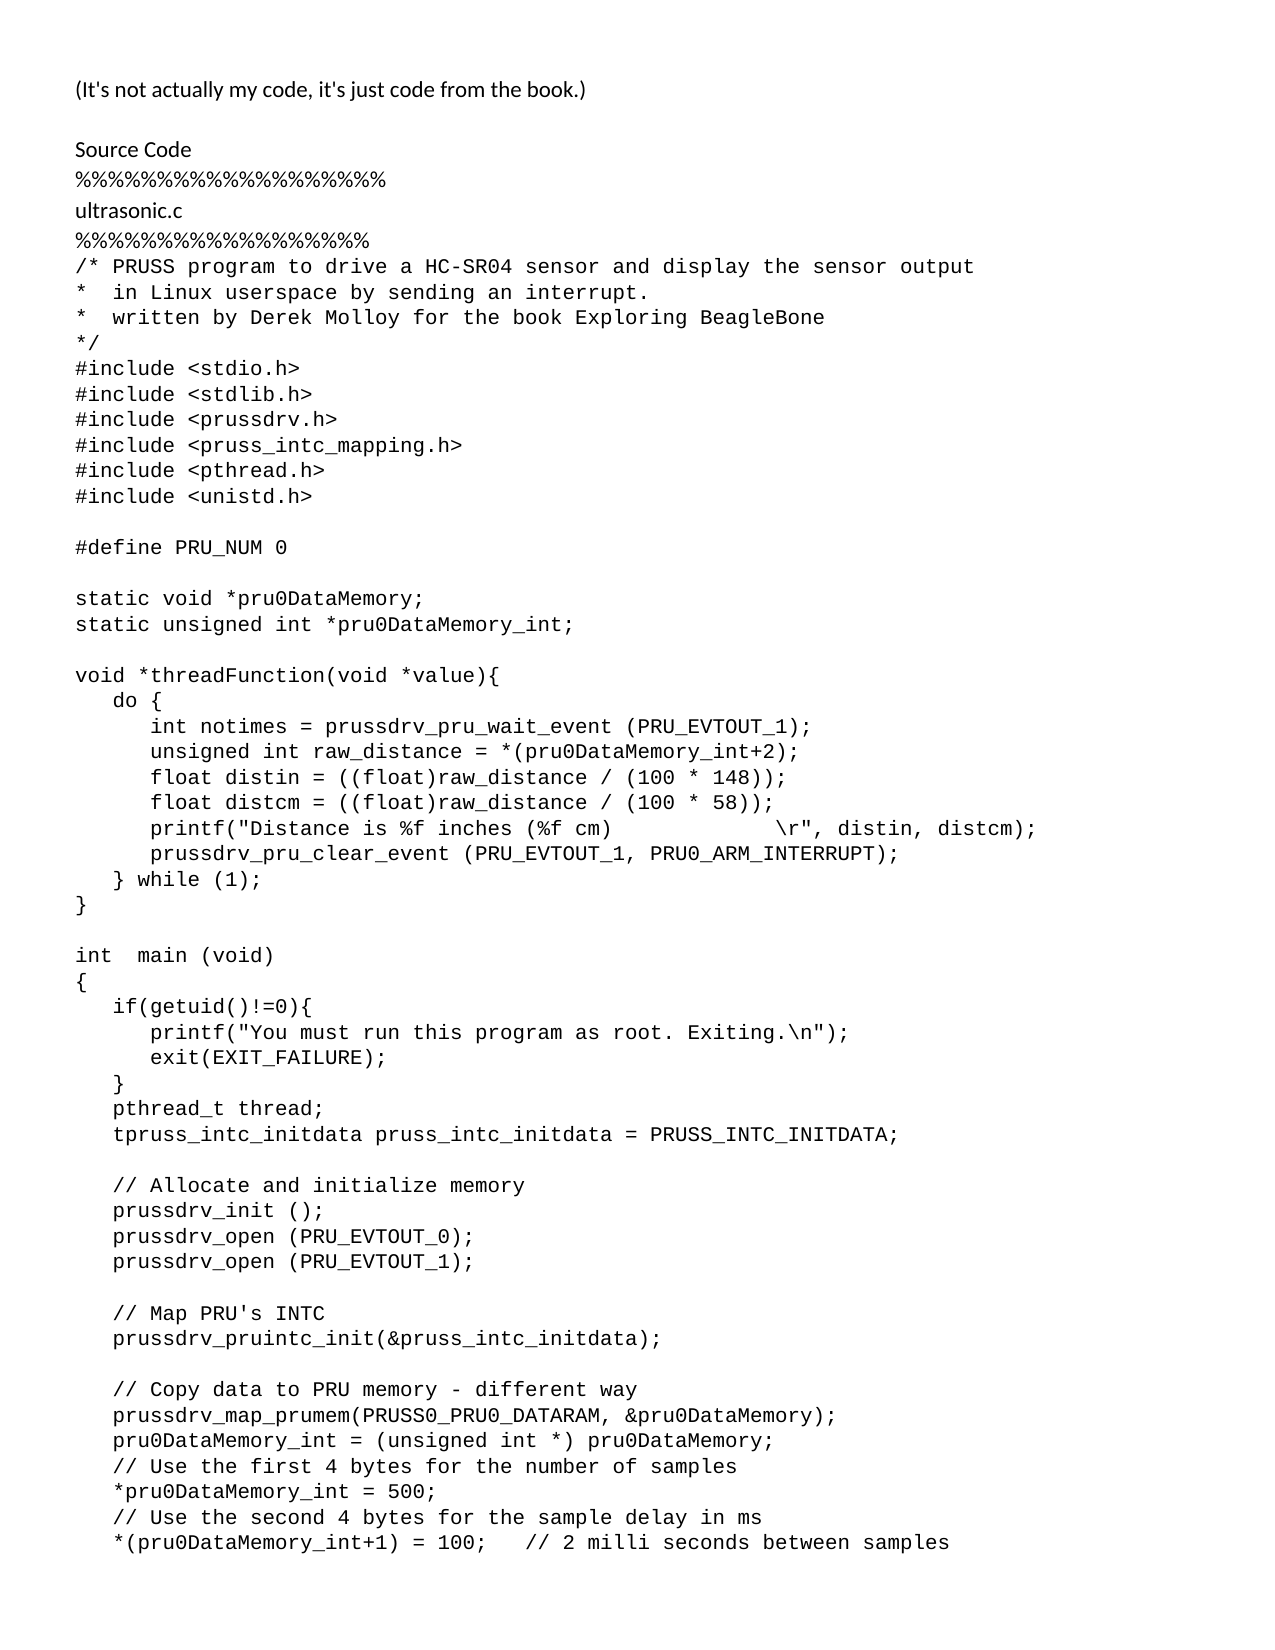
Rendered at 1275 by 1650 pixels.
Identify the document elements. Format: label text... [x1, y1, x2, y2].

text unsigned int raw_distance = *(pru0DataMemory_int+2); [75, 741, 1200, 765]
text *pru0DataMemory_int = 500; [75, 1481, 1200, 1505]
text if(getuid()!=0){ [75, 996, 1200, 1020]
text * in Linux userspace by sending an interrupt. [75, 282, 1200, 305]
text *(pru0DataMemory_int+1) = 100; // 2 milli seconds between samples [75, 1532, 1200, 1556]
text // Allocate and initialize memory [75, 1175, 1200, 1199]
text // Use the first 4 bytes for the number of samples [75, 1456, 1200, 1479]
text pru0DataMemory_int = (unsigned int *) pru0DataMemory; [75, 1430, 1200, 1454]
text pthread_t thread; [75, 1098, 1200, 1122]
text tpruss_intc_initdata pruss_intc_initdata = PRUSS_INTC_INITDATA; [75, 1124, 1200, 1148]
text float distin = ((float)raw_distance / (100 * 148)); [75, 767, 1200, 790]
text #include <stdlib.h> [75, 384, 1200, 407]
text } while (1); [75, 869, 1200, 892]
text * written by Derek Molloy for the book Exploring BeagleBone [75, 307, 1200, 331]
text prussdrv_map_prumem(PRUSS0_PRU0_DATARAM, &pru0DataMemory); [75, 1405, 1200, 1428]
text prussdrv_open (PRU_EVTOUT_1); [75, 1252, 1200, 1275]
text printf("You must run this program as root. Exiting.\n"); [75, 1022, 1200, 1046]
text %%%%%%%%%%%%%%%%%%% [75, 166, 1200, 194]
text #include <unistd.h> [75, 486, 1200, 509]
text ultrasonic.c [75, 196, 1200, 224]
text static void *pru0DataMemory; [75, 588, 1200, 612]
text #include <pthread.h> [75, 460, 1200, 484]
text #define PRU_NUM 0 [75, 537, 1200, 561]
text (It's not actually my code, it's just code from the book.) [75, 75, 1200, 103]
text void *threadFunction(void *value){ [75, 664, 1200, 688]
text prussdrv_open (PRU_EVTOUT_0); [75, 1226, 1200, 1250]
text #include <stdio.h> [75, 358, 1200, 382]
text %%%%%%%%%%%%%%%%%% [75, 226, 1200, 254]
text int main (void) [75, 945, 1200, 969]
text prussdrv_init (); [75, 1201, 1200, 1224]
text #include <prussdrv.h> [75, 409, 1200, 433]
text exit(EXIT_FAILURE); [75, 1047, 1200, 1071]
text printf("Distance is %f inches (%f cm) \r", distin, distcm); [75, 818, 1200, 841]
text // Use the second 4 bytes for the sample delay in ms [75, 1507, 1200, 1530]
text prussdrv_pru_clear_event (PRU_EVTOUT_1, PRU0_ARM_INTERRUPT); [75, 843, 1200, 867]
text /* PRUSS program to drive a HC-SR04 sensor and display the sensor output [75, 256, 1200, 280]
text static unsigned int *pru0DataMemory_int; [75, 613, 1200, 637]
text */ [75, 333, 1200, 356]
text } [75, 1073, 1200, 1097]
text { [75, 971, 1200, 994]
text float distcm = ((float)raw_distance / (100 * 58)); [75, 792, 1200, 816]
text int notimes = prussdrv_pru_wait_event (PRU_EVTOUT_1); [75, 716, 1200, 739]
text // Copy data to PRU memory - different way [75, 1379, 1200, 1403]
text prussdrv_pruintc_init(&pruss_intc_initdata); [75, 1328, 1200, 1352]
text do { [75, 690, 1200, 714]
text // Map PRU's INTC [75, 1303, 1200, 1326]
text Source Code [75, 135, 1200, 163]
text #include <pruss_intc_mapping.h> [75, 435, 1200, 458]
text } [75, 894, 1200, 918]
